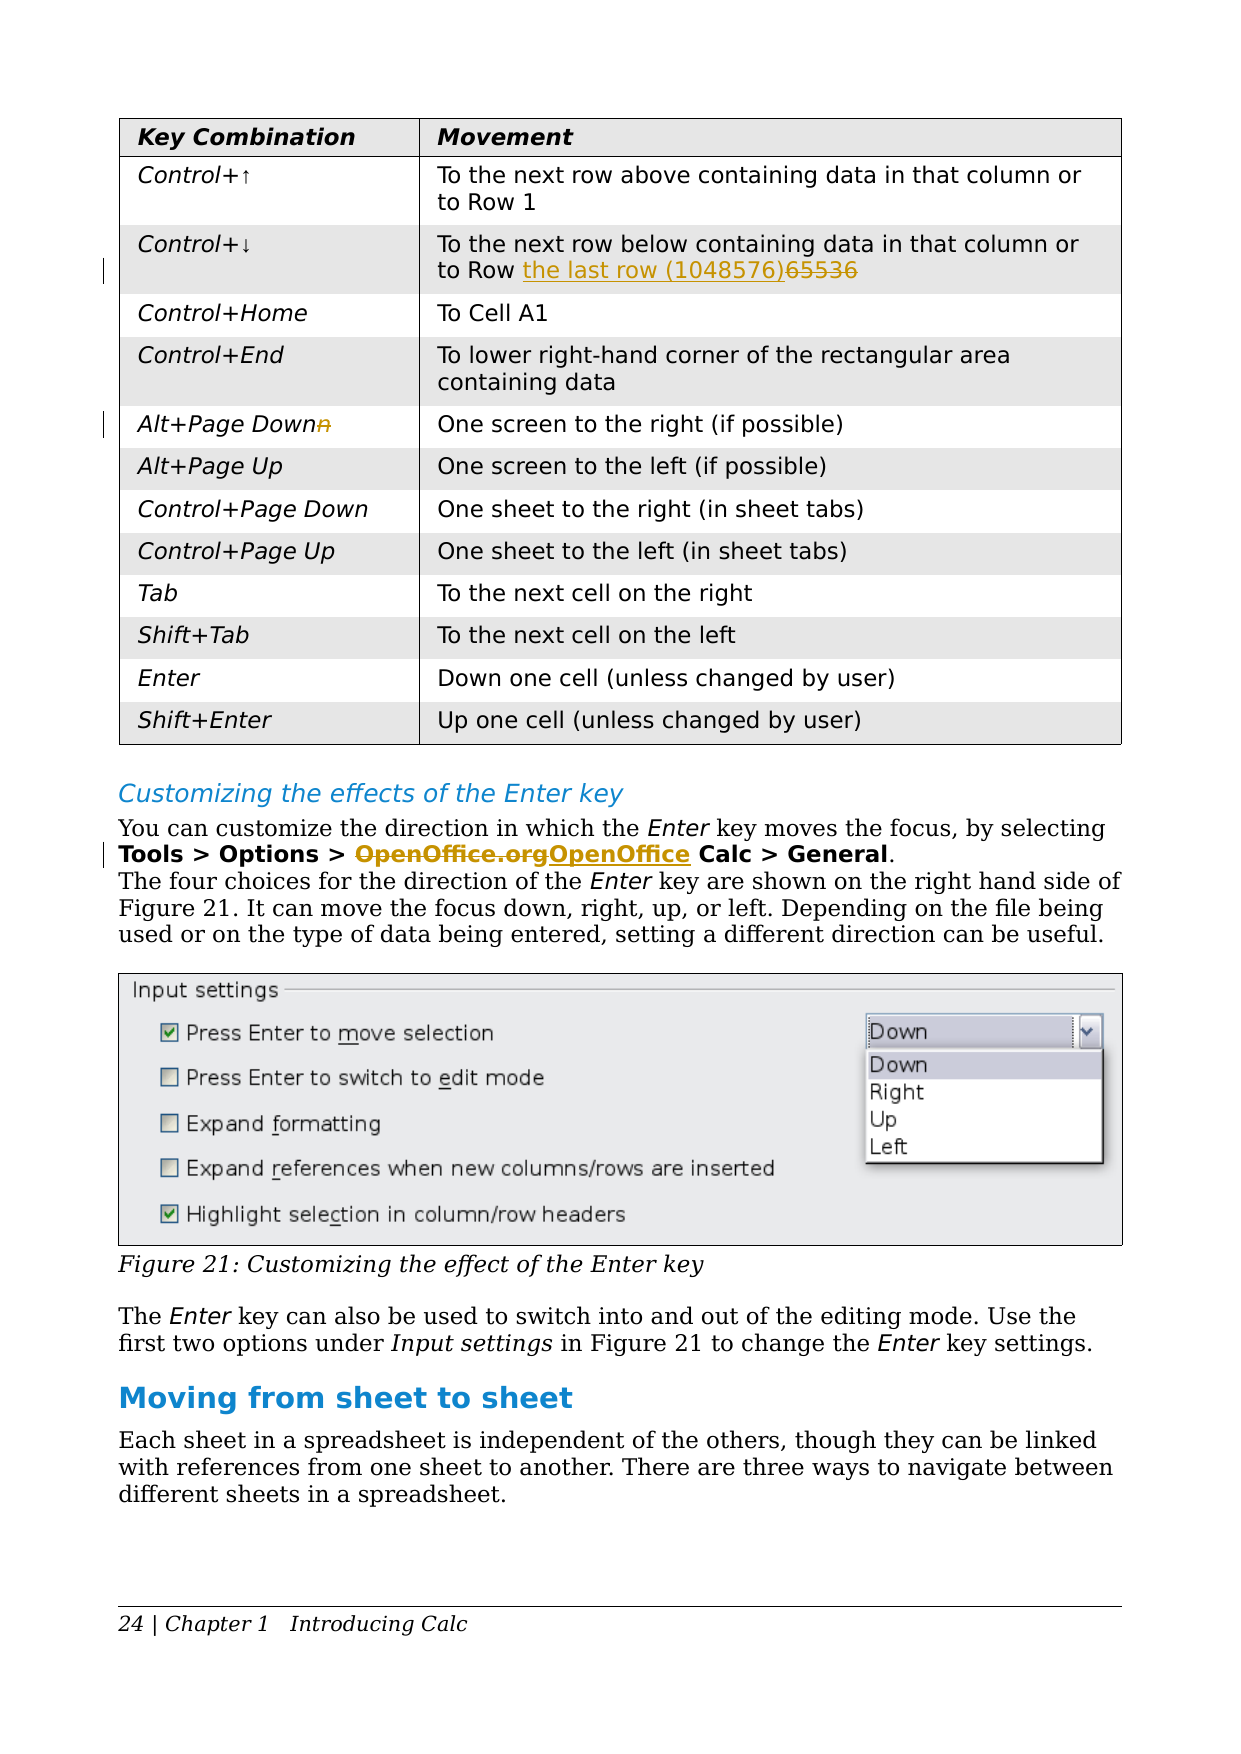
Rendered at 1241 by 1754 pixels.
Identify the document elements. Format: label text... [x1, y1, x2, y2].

table_cell To the next cell on the right [420, 575, 1121, 617]
text The Enter key can also be used to switch into and out of the editing mode. Use the first two options under Input settings in Figure 21 to change the Enter key settings. [118, 1303, 1122, 1357]
table_cell One screen to the right (if possible) [420, 406, 1121, 448]
table_cell One sheet to the right (in sheet tabs) [420, 490, 1121, 532]
subtitle Moving from sheet to sheet [118, 1381, 1122, 1415]
table_header Key Combination [120, 119, 419, 156]
text Figure 21: Customizing the effect of the Enter key [118, 1251, 1122, 1278]
table_cell To the next row below containing data in that column or to Row the last row (1048576) [420, 225, 1121, 294]
table_cell To Cell A1 [420, 294, 1121, 337]
table_cell Control+Page Up [120, 533, 419, 575]
table_cell One screen to the left (if possible) [420, 448, 1121, 490]
table_cell One sheet to the left (in sheet tabs) [420, 533, 1121, 575]
table_cell Alt+Page Down [120, 406, 419, 448]
table_cell To lower right-hand corner of the rectangular area containing data [420, 337, 1121, 406]
table_cell Tab [120, 575, 419, 617]
table_cell Control+Page Down [120, 490, 419, 532]
text Each sheet in a spreadsheet is independent of the others, though they can be linked with references from one sheet to another. There are three ways to navigate between different sheets in a spreadsheet. [118, 1427, 1122, 1507]
table_cell Shift+Enter [120, 702, 419, 744]
table_cell To the next row above containing data in that column or to Row 1 [420, 157, 1121, 225]
table_cell Down one cell (unless changed by user) [420, 659, 1121, 702]
table_cell Control+End [120, 337, 419, 406]
table_cell To the next cell on the left [420, 617, 1121, 659]
table_cell Shift+Tab [120, 617, 419, 659]
picture [119, 974, 1122, 1245]
subtitle Customizing the effects of the Enter key [118, 779, 1122, 808]
table_cell Control+Home [120, 294, 419, 337]
table_cell Control+↑ [120, 157, 419, 225]
table_header Movement [420, 119, 1121, 156]
table_cell Up one cell (unless changed by user) [420, 702, 1121, 744]
table_cell Alt+Page Up [120, 448, 419, 490]
table_cell Control+↓ [120, 225, 419, 294]
table_cell Enter [120, 659, 419, 702]
text You can customize the direction in which the Enter key moves the focus, by selecting Tools > Options > OpenOffice Calc > General. [118, 815, 1122, 868]
text The four choices for the direction of the Enter key are shown on the right hand side of Figure 21. It can move the focus down, right, up, or left. Depending on the file being used or on the type of data being entered, setting a different direction can be useful. [118, 868, 1122, 948]
